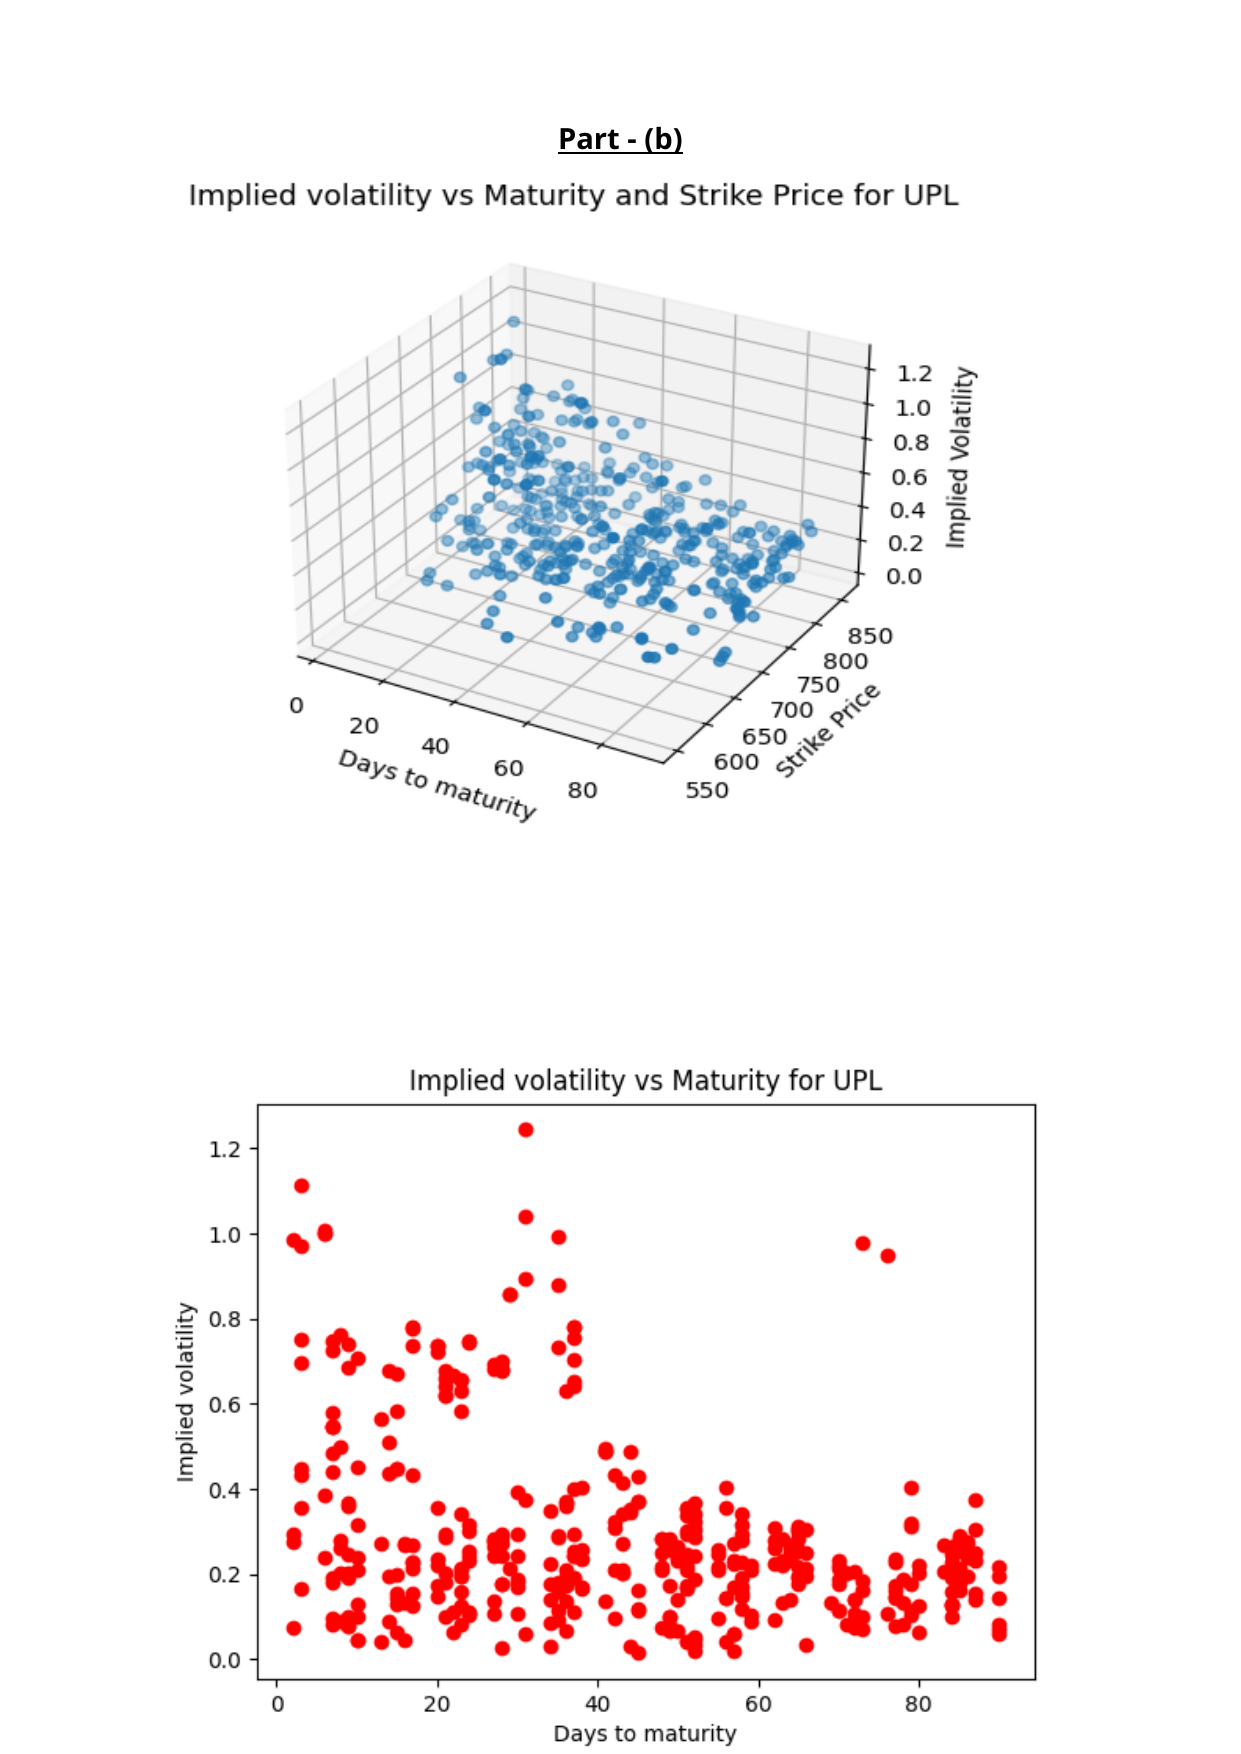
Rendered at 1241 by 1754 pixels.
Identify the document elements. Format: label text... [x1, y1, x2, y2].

picture [122, 177, 1043, 880]
picture [168, 1053, 1060, 1754]
text Part - (b) [118, 118, 1122, 158]
